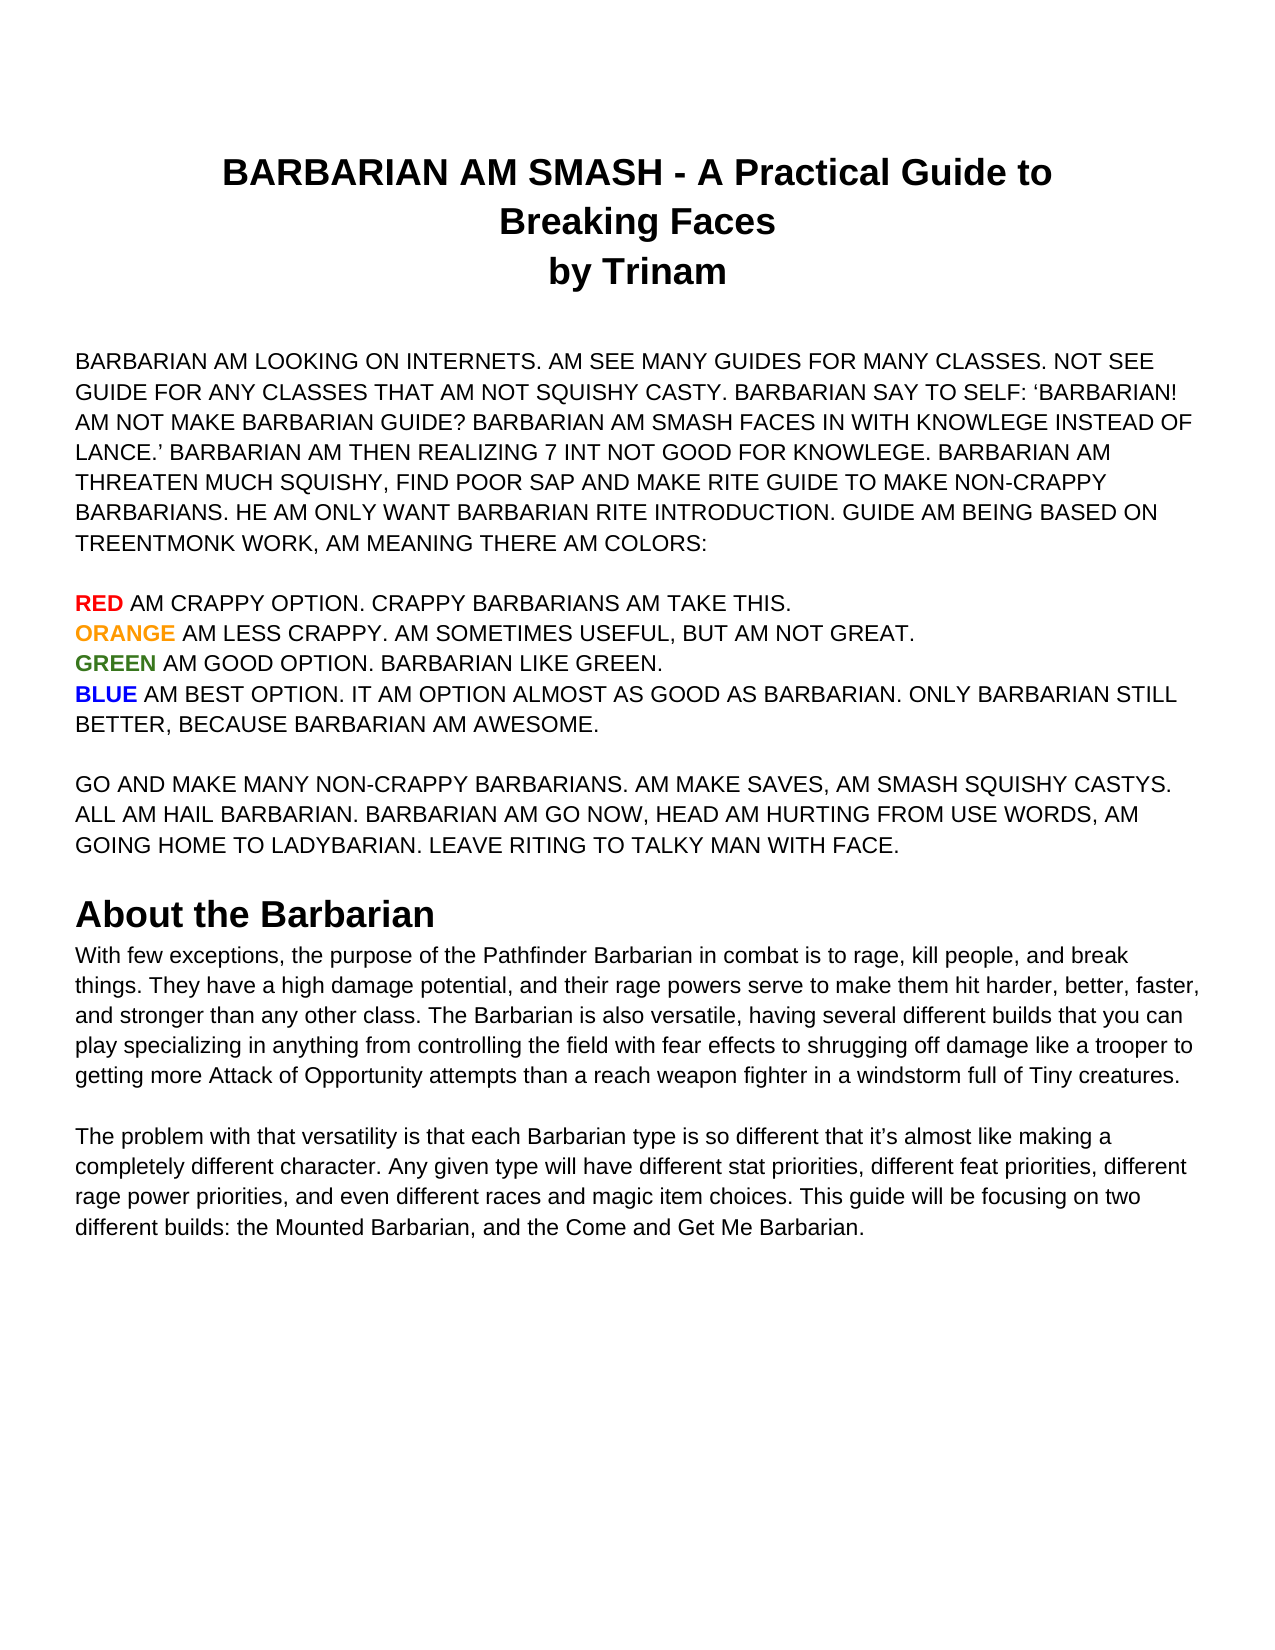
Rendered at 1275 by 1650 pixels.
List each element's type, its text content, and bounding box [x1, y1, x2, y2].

text GREEN AM GOOD OPTION. BARBARIAN LIKE GREEN. [75, 650, 1200, 677]
text With few exceptions, the purpose of the Pathfinder Barbarian in combat is to rage, kill people, and break things. They have a high damage potential, and their rage powers serve to make them hit harder, better, faster, and stronger than any other class. The Barbarian is also versatile, having several different builds that you can play specializing in anything from controlling the field with fear effects to shrugging off damage like a trooper to getting more Attack of Opportunity attempts than a reach weapon fighter in a windstorm full of Tiny creatures. [75, 942, 1200, 1089]
text ORANGE AM LESS CRAPPY. AM SOMETIMES USEFUL, BUT AM NOT GREAT. [75, 620, 1200, 647]
text BARBARIAN AM LOOKING ON INTERNETS. AM SEE MANY GUIDES FOR MANY CLASSES. NOT SEE GUIDE FOR ANY CLASSES THAT AM NOT SQUISHY CASTY. BARBARIAN SAY TO SELF: ‘BARBARIAN! AM NOT MAKE BARBARIAN GUIDE? BARBARIAN AM SMASH FACES IN WITH KNOWLEGE INSTEAD OF LANCE.’ BARBARIAN AM THEN REALIZING 7 INT NOT GOOD FOR KNOWLEGE. BARBARIAN AM THREATEN MUCH SQUISHY, FIND POOR SAP AND MAKE RITE GUIDE TO MAKE NON-CRAPPY BARBARIANS. HE AM ONLY WANT BARBARIAN RITE INTRODUCTION. GUIDE AM BEING BASED ON TREENTMONK WORK, AM MEANING THERE AM COLORS: [75, 348, 1200, 556]
text by Trinam [150, 249, 1125, 292]
text BARBARIAN AM SMASH - A Practical Guide to Breaking Faces [150, 150, 1125, 243]
text GO AND MAKE MANY NON-CRAPPY BARBARIANS. AM MAKE SAVES, AM SMASH SQUISHY CASTYS. ALL AM HAIL BARBARIAN. BARBARIAN AM GO NOW, HEAD AM HURTING FROM USE WORDS, AM GOING HOME TO LADYBARIAN. LEAVE RITING TO TALKY MAN WITH FACE. [75, 771, 1200, 858]
text RED AM CRAPPY OPTION. CRAPPY BARBARIANS AM TAKE THIS. [75, 590, 1200, 616]
text BLUE AM BEST OPTION. IT AM OPTION ALMOST AS GOOD AS BARBARIAN. ONLY BARBARIAN STILL BETTER, BECAUSE BARBARIAN AM AWESOME. [75, 681, 1200, 737]
text About the Barbarian [75, 892, 1200, 935]
text The problem with that versatility is that each Barbarian type is so different that it’s almost like making a completely different character. Any given type will have different stat priorities, different feat priorities, different rage power priorities, and even different races and magic item choices. This guide will be focusing on two different builds: the Mounted Barbarian, and the Come and Get Me Barbarian. [75, 1123, 1200, 1240]
